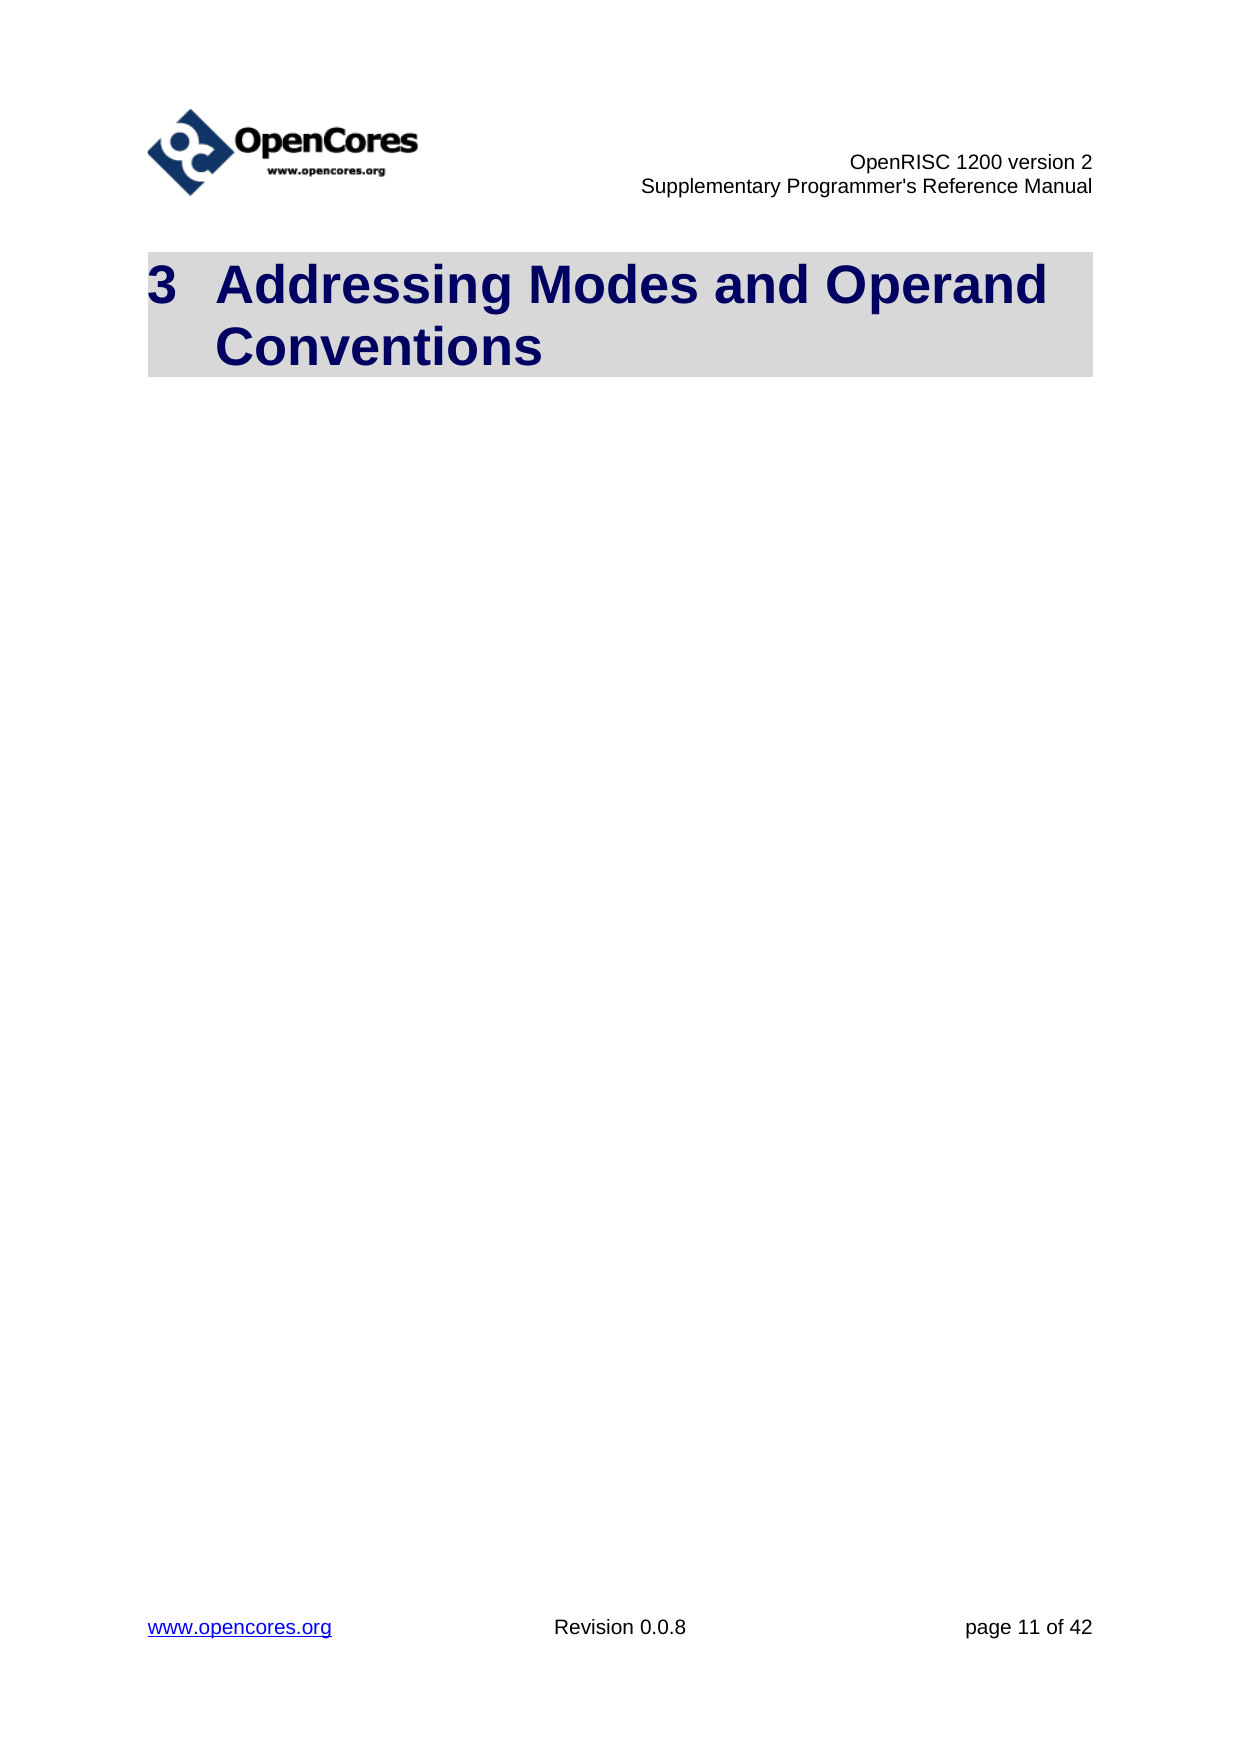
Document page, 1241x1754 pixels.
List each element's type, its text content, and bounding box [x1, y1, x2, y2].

subtitle Addressing Modes and Operand Conventions [148, 252, 1093, 377]
picture [147, 109, 418, 196]
